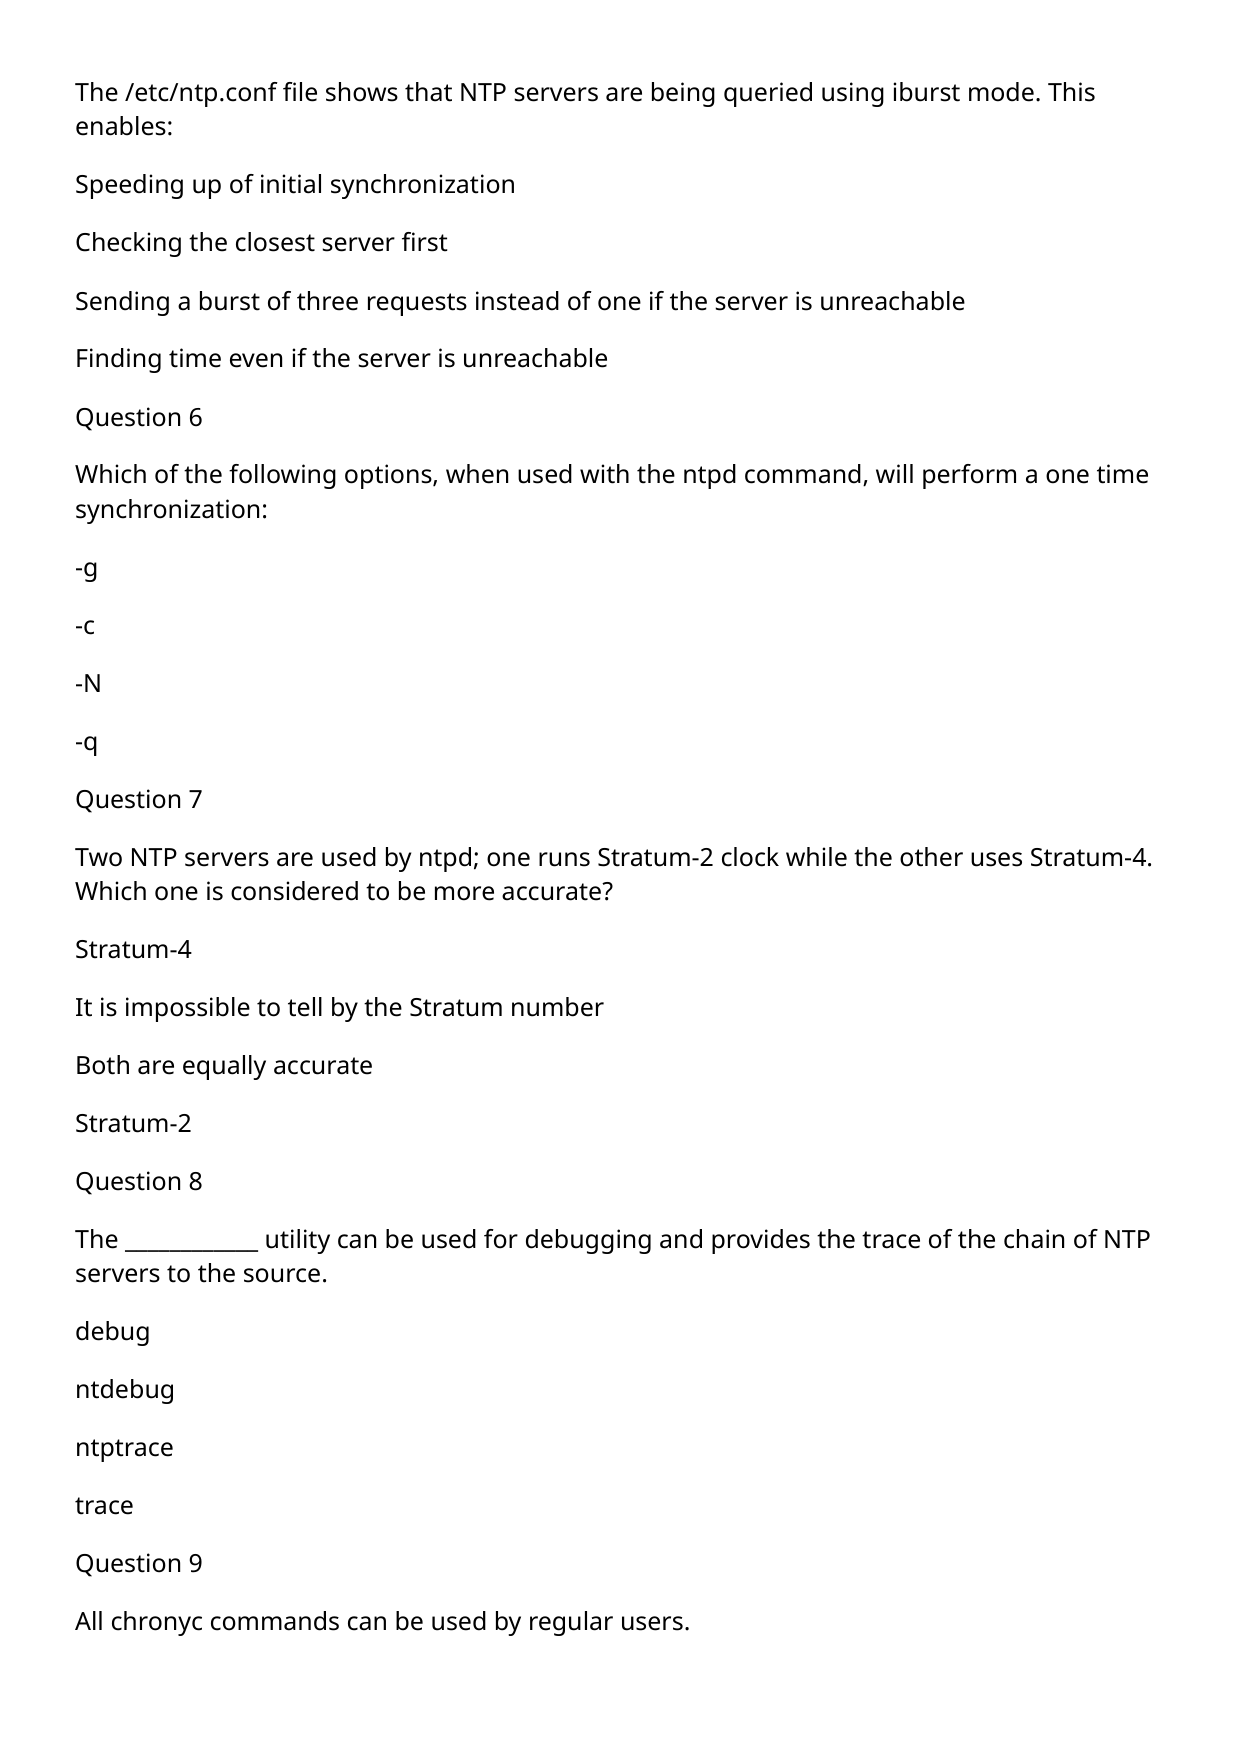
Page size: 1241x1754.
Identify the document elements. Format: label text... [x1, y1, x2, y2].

text debug [75, 1314, 1165, 1348]
text -c [75, 607, 1165, 641]
text Speeding up of initial synchronization [75, 167, 1165, 201]
text ntdebug [75, 1372, 1165, 1406]
text ntptrace [75, 1430, 1165, 1464]
text Two NTP servers are used by ntpd; one runs Stratum-2 clock while the other uses Stratum-4. Which one is considered to be more accurate? [75, 839, 1165, 907]
text -N [75, 665, 1165, 699]
text The /etc/ntp.conf file shows that NTP servers are being queried using iburst mode. This enables: [75, 75, 1165, 143]
text All chronyc commands can be used by regular users. [75, 1604, 1165, 1638]
text Checking the closest server first [75, 225, 1165, 259]
text -q [75, 723, 1165, 757]
text Question 6 [75, 399, 1165, 433]
text Stratum-2 [75, 1106, 1165, 1139]
text Sending a burst of three requests instead of one if the server is unreachable [75, 283, 1165, 317]
text Question 8 [75, 1163, 1165, 1198]
text Finding time even if the server is unreachable [75, 341, 1165, 375]
text Which of the following options, when used with the ntpd command, will perform a one time synchronization: [75, 457, 1165, 525]
text It is impossible to tell by the Stratum number [75, 989, 1165, 1023]
text Question 9 [75, 1546, 1165, 1580]
text The ____________ utility can be used for debugging and provides the trace of the chain of NTP servers to the source. [75, 1222, 1165, 1290]
text trace [75, 1488, 1165, 1522]
text Stratum-4 [75, 931, 1165, 966]
text Both are equally accurate [75, 1047, 1165, 1082]
text Question 7 [75, 781, 1165, 815]
text -g [75, 549, 1165, 583]
